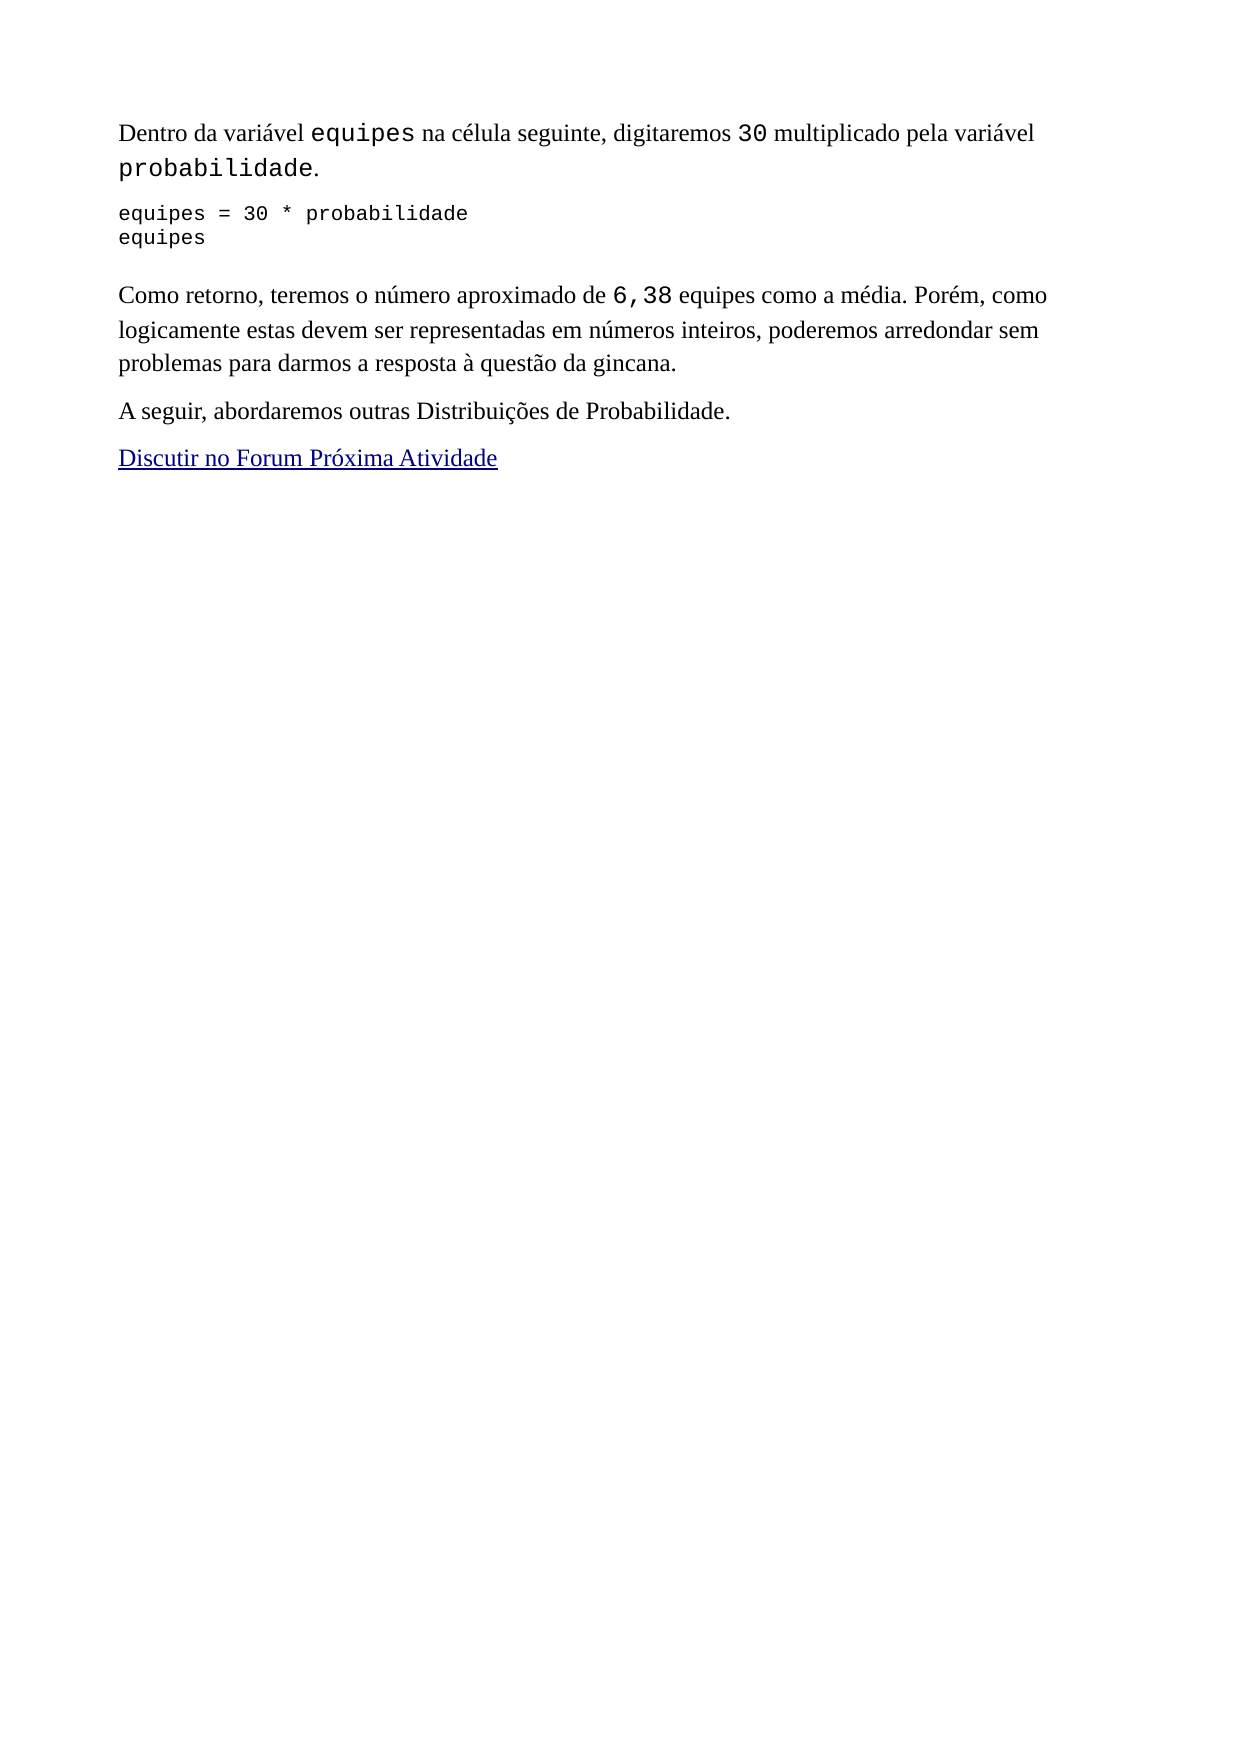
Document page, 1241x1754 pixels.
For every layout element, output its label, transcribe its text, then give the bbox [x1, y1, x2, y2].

text A seguir, abordaremos outras Distribuições de Probabilidade. [118, 396, 1122, 424]
text Discutir no Forum Próxima Atividade [118, 443, 1122, 472]
text equipes [118, 227, 1122, 251]
text Como retorno, teremos o número aproximado de 6,38 equipes como a média. Porém, como logicamente estas devem ser representadas em números inteiros, poderemos arredondar sem problemas para darmos a resposta à questão da gincana. [118, 280, 1122, 377]
text equipes = 30 * probabilidade [118, 203, 1122, 227]
text Dentro da variável equipes na célula seguinte, digitaremos 30 multiplicado pela variável probabilidade. [118, 118, 1122, 184]
